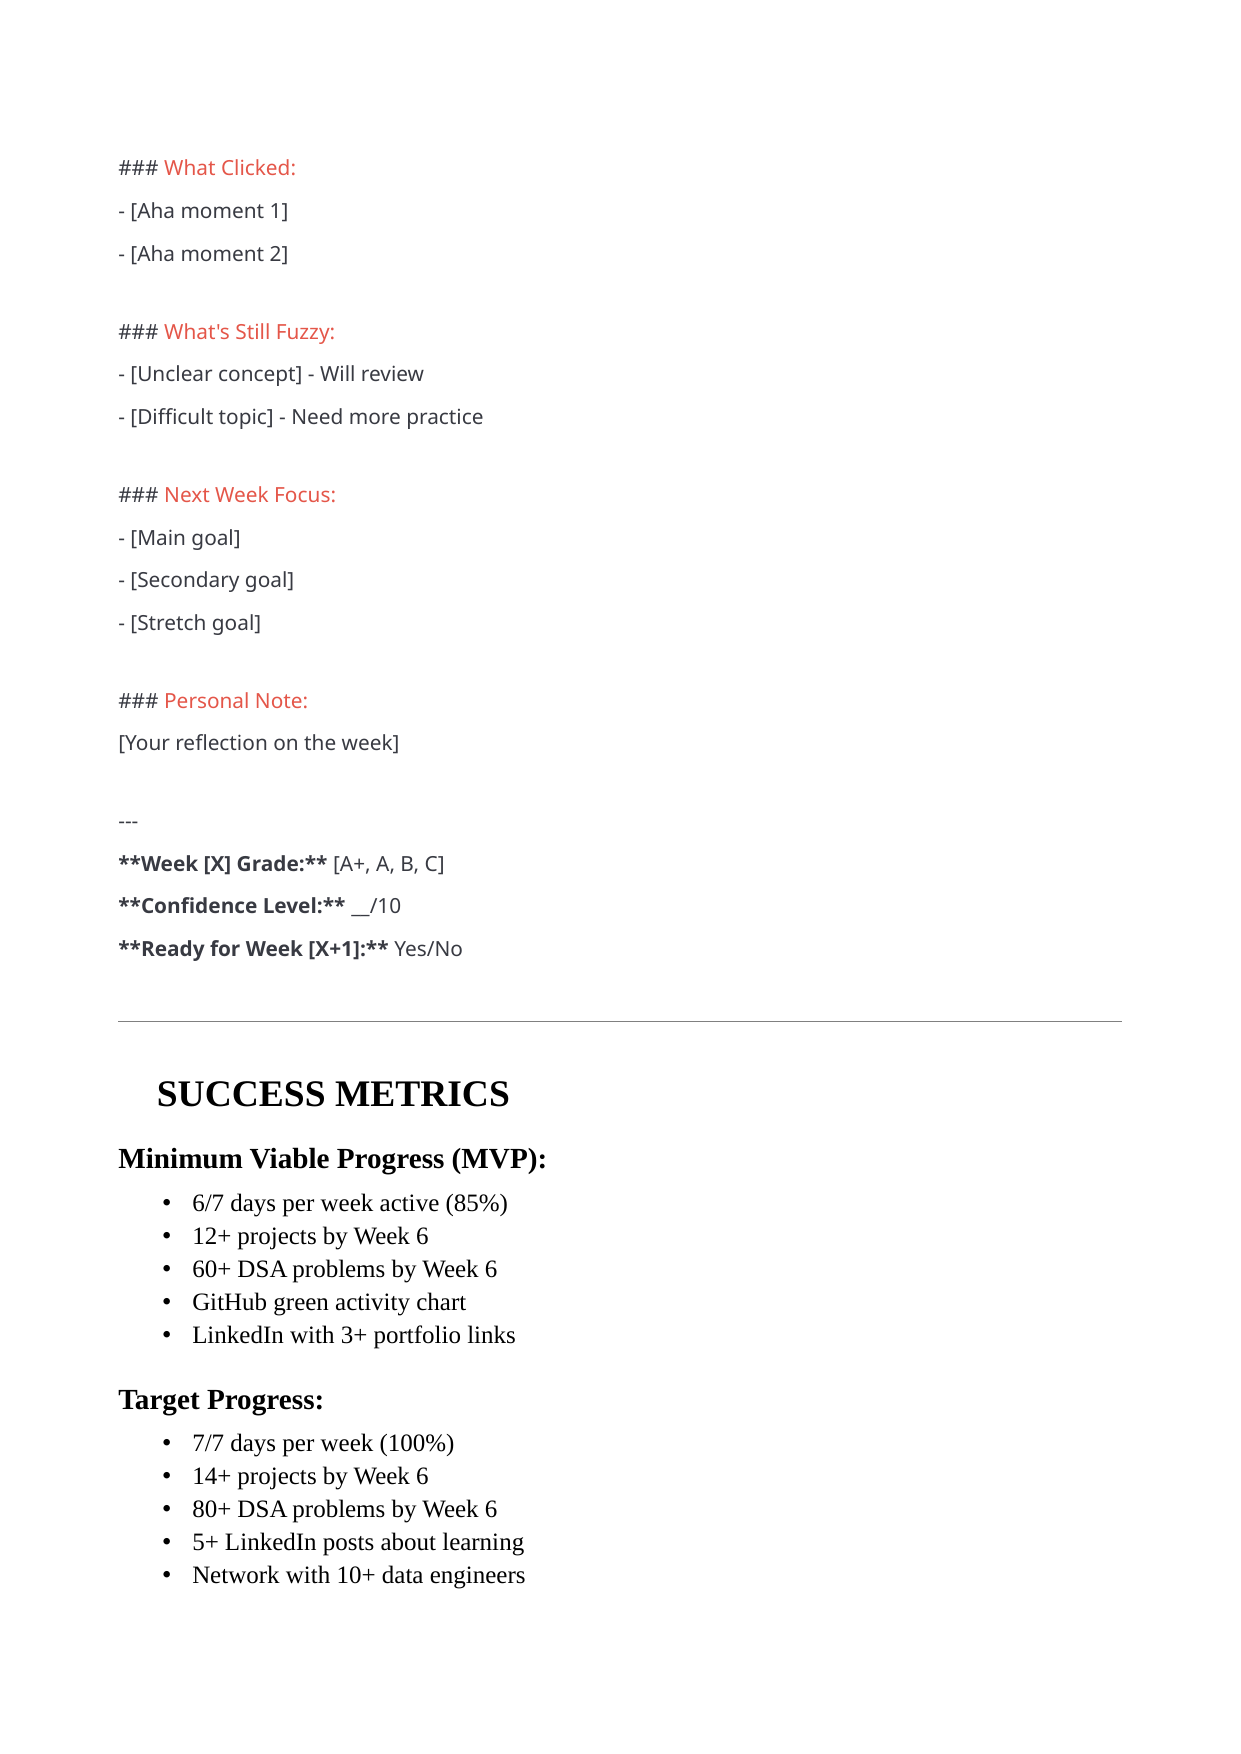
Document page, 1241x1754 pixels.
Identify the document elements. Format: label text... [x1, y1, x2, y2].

text - [Aha moment 1] [118, 196, 1122, 224]
text **Week [X] Grade:** [A+, A, B, C] [118, 849, 1122, 877]
list GitHub green activity chart [162, 1287, 1122, 1316]
list Network with 10+ data engineers [162, 1560, 1122, 1589]
subtitle Minimum Viable Progress (MVP): [118, 1142, 1122, 1175]
text --- [118, 806, 1122, 835]
subtitle Target Progress: [118, 1382, 1122, 1416]
text - [Secondary goal] [118, 565, 1122, 594]
list 80+ DSA problems by Week 6 [162, 1494, 1122, 1523]
text [Your reflection on the week] [118, 728, 1122, 757]
list 7/7 days per week (100%) [162, 1428, 1122, 1457]
text - [Unclear concept] - Will review [118, 359, 1122, 388]
text ### What's Still Fuzzy: [118, 317, 1122, 345]
list 14+ projects by Week 6 [162, 1461, 1122, 1490]
text ### What Clicked: [118, 153, 1122, 182]
text - [Main goal] [118, 523, 1122, 551]
text - [Aha moment 2] [118, 239, 1122, 267]
list LinkedIn with 3+ portfolio links [162, 1320, 1122, 1348]
list 60+ DSA problems by Week 6 [162, 1254, 1122, 1282]
text - [Difficult topic] - Need more practice [118, 402, 1122, 430]
text - [Stretch goal] [118, 608, 1122, 636]
list 6/7 days per week active (85%) [162, 1188, 1122, 1216]
text ### Personal Note: [118, 686, 1122, 714]
text ### Next Week Focus: [118, 480, 1122, 508]
list 5+ LinkedIn posts about learning [162, 1527, 1122, 1556]
text **Ready for Week [X+1]:** Yes/No [118, 934, 1122, 963]
text **Confidence Level:** __/10 [118, 892, 1122, 920]
list 12+ projects by Week 6 [162, 1221, 1122, 1249]
subtitle 🎯 SUCCESS METRICS [118, 1071, 1122, 1114]
